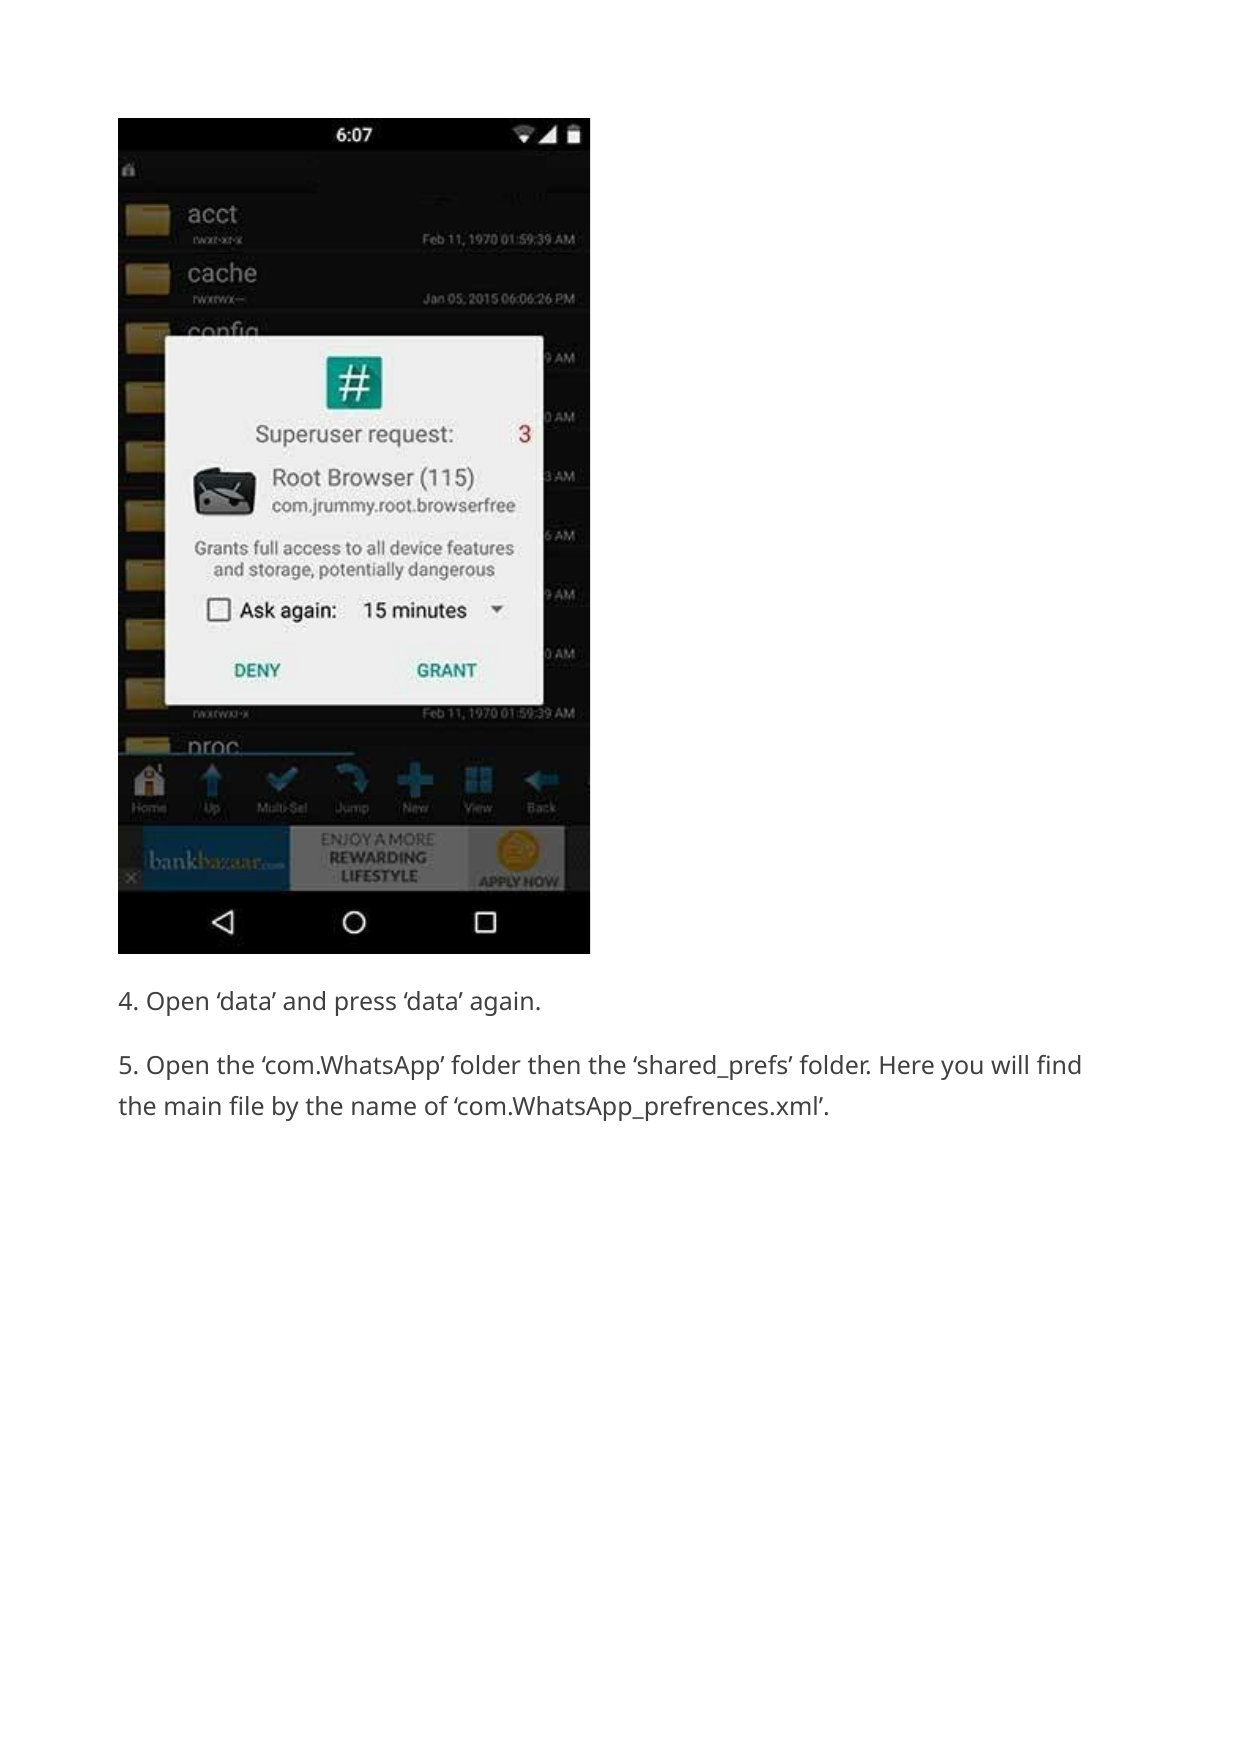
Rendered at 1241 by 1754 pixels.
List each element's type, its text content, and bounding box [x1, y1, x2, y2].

picture [118, 118, 590, 954]
text 4. Open ‘data’ and press ‘data’ again. [118, 983, 1122, 1017]
text 5. Open the ‘com.WhatsApp’ folder then the ‘shared_prefs’ folder. Here you will find the main file by the name of ‘com.WhatsApp_prefrences.xml’. [118, 1047, 1122, 1122]
